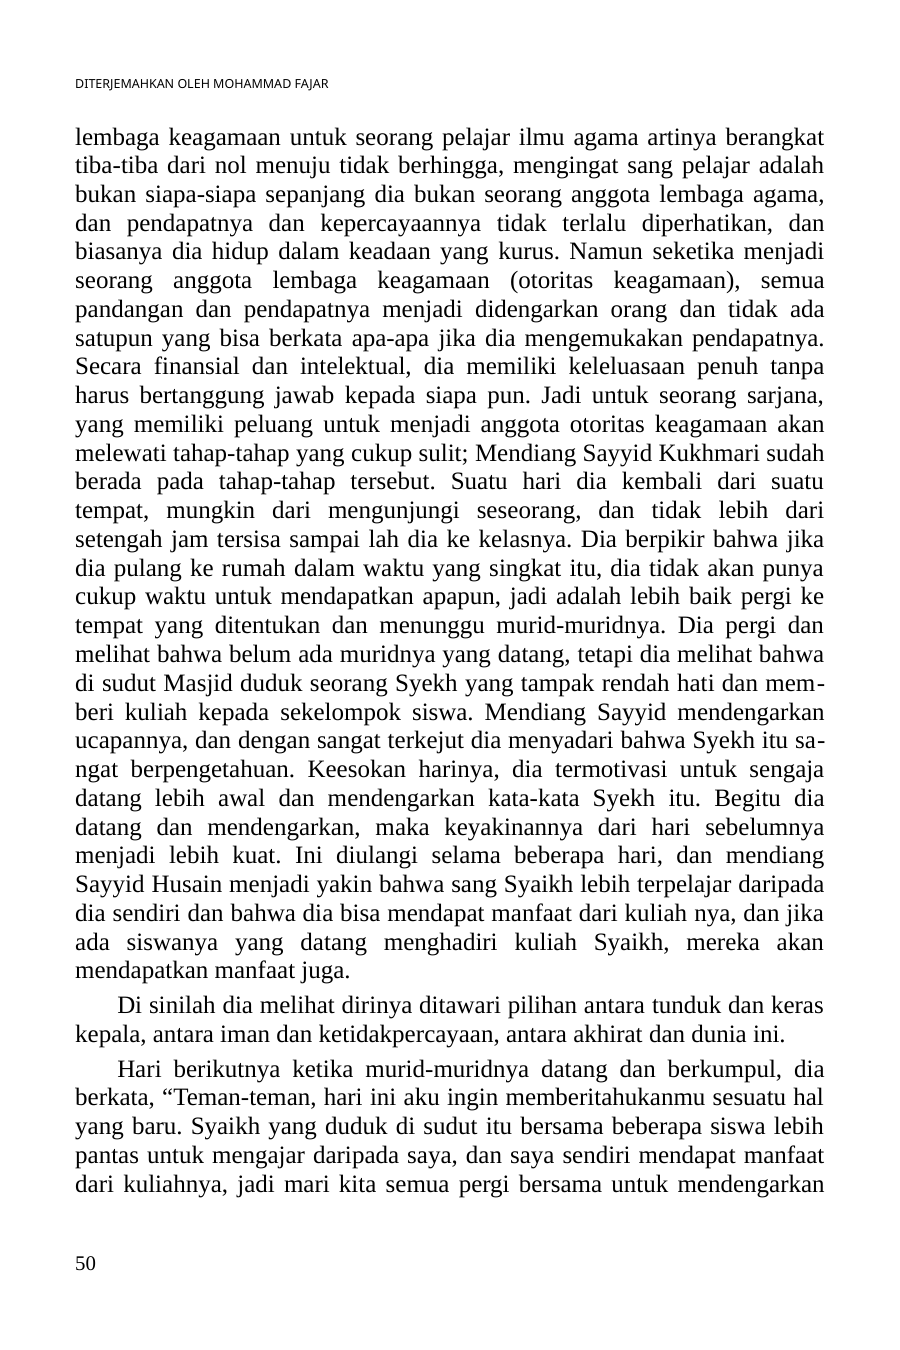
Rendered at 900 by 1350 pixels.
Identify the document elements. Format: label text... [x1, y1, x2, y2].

text lembaga keagamaan untuk seorang pelajar ilmu agama artinya berangkat tiba-tiba dari nol menuju tidak berhingga, mengingat sang pelajar adalah bukan siapa-siapa sepanjang dia bukan seorang anggota lembaga agama, dan pendapatnya dan kepercayaannya tidak terlalu diperhatikan, dan biasanya dia hidup dalam keadaan yang kurus. Namun seketika menjadi seorang anggota lembaga keagamaan (otoritas keagamaan), semua pandangan dan pendapatnya menjadi didengarkan orang dan tidak ada satupun yang bisa berkata apa-apa jika dia mengemukakan pendapatnya. Secara finansial dan intelektual, dia memiliki keleluasaan penuh tanpa harus bertanggung jawab kepada siapa pun. Jadi untuk seorang sarjana, yang memiliki peluang untuk menjadi anggota otoritas keagamaan akan melewati tahap-tahap yang cukup sulit; Mendiang Sayyid Kukhmari sudah berada pada tahap-tahap tersebut. Suatu hari dia kembali dari suatu tempat, mungkin dari mengunjungi seseorang, dan tidak lebih dari setengah jam tersisa sampai lah dia ke kelasnya. Dia berpikir bahwa jika dia pulang ke rumah dalam waktu yang singkat itu, dia tidak akan punya cukup waktu untuk mendapatkan apapun, jadi adalah lebih baik pergi ke tempat yang ditentukan dan menunggu murid-muridnya. Dia pergi dan melihat bahwa belum ada muridnya yang datang, tetapi dia melihat bahwa di sudut Masjid duduk seorang Syekh yang tampak rendah hati dan mem­beri kuliah kepada sekelompok siswa. Mendiang Sayyid mendengarkan ucapannya, dan dengan sangat terkejut dia menyadari bahwa Syekh itu sa­ngat berpengetahuan. Keesokan harinya, dia termotivasi untuk sengaja datang lebih awal dan mendengarkan kata-kata Syekh itu. Begitu dia datang dan mendengarkan, maka keyakinannya dari hari sebelumnya menjadi lebih kuat. Ini diulangi selama beberapa hari, dan mendiang Sayyid Husain menjadi yakin bahwa sang Syaikh lebih terpelajar daripada dia sendiri dan bahwa dia bisa mendapat manfaat dari kuliah nya, dan jika ada siswanya yang datang menghadiri kuliah Syaikh, mereka akan mendapatkan manfaat juga. [75, 122, 825, 984]
text Hari berikutnya ketika murid-muridnya datang dan berkumpul, dia berkata, “Teman-teman, hari ini aku ingin memberitahukanmu sesuatu hal yang baru. Syaikh yang duduk di sudut itu bersama beberapa siswa lebih pantas untuk mengajar daripada saya, dan saya sendiri mendapat manfaat dari kuliahnya, jadi mari kita semua pergi bersama untuk mendengarkan [75, 1054, 825, 1197]
text Di sinilah dia melihat dirinya ditawari pilihan antara tunduk dan keras kepala, antara iman dan ketidakpercayaan, antara akhirat dan dunia ini. [75, 990, 825, 1048]
